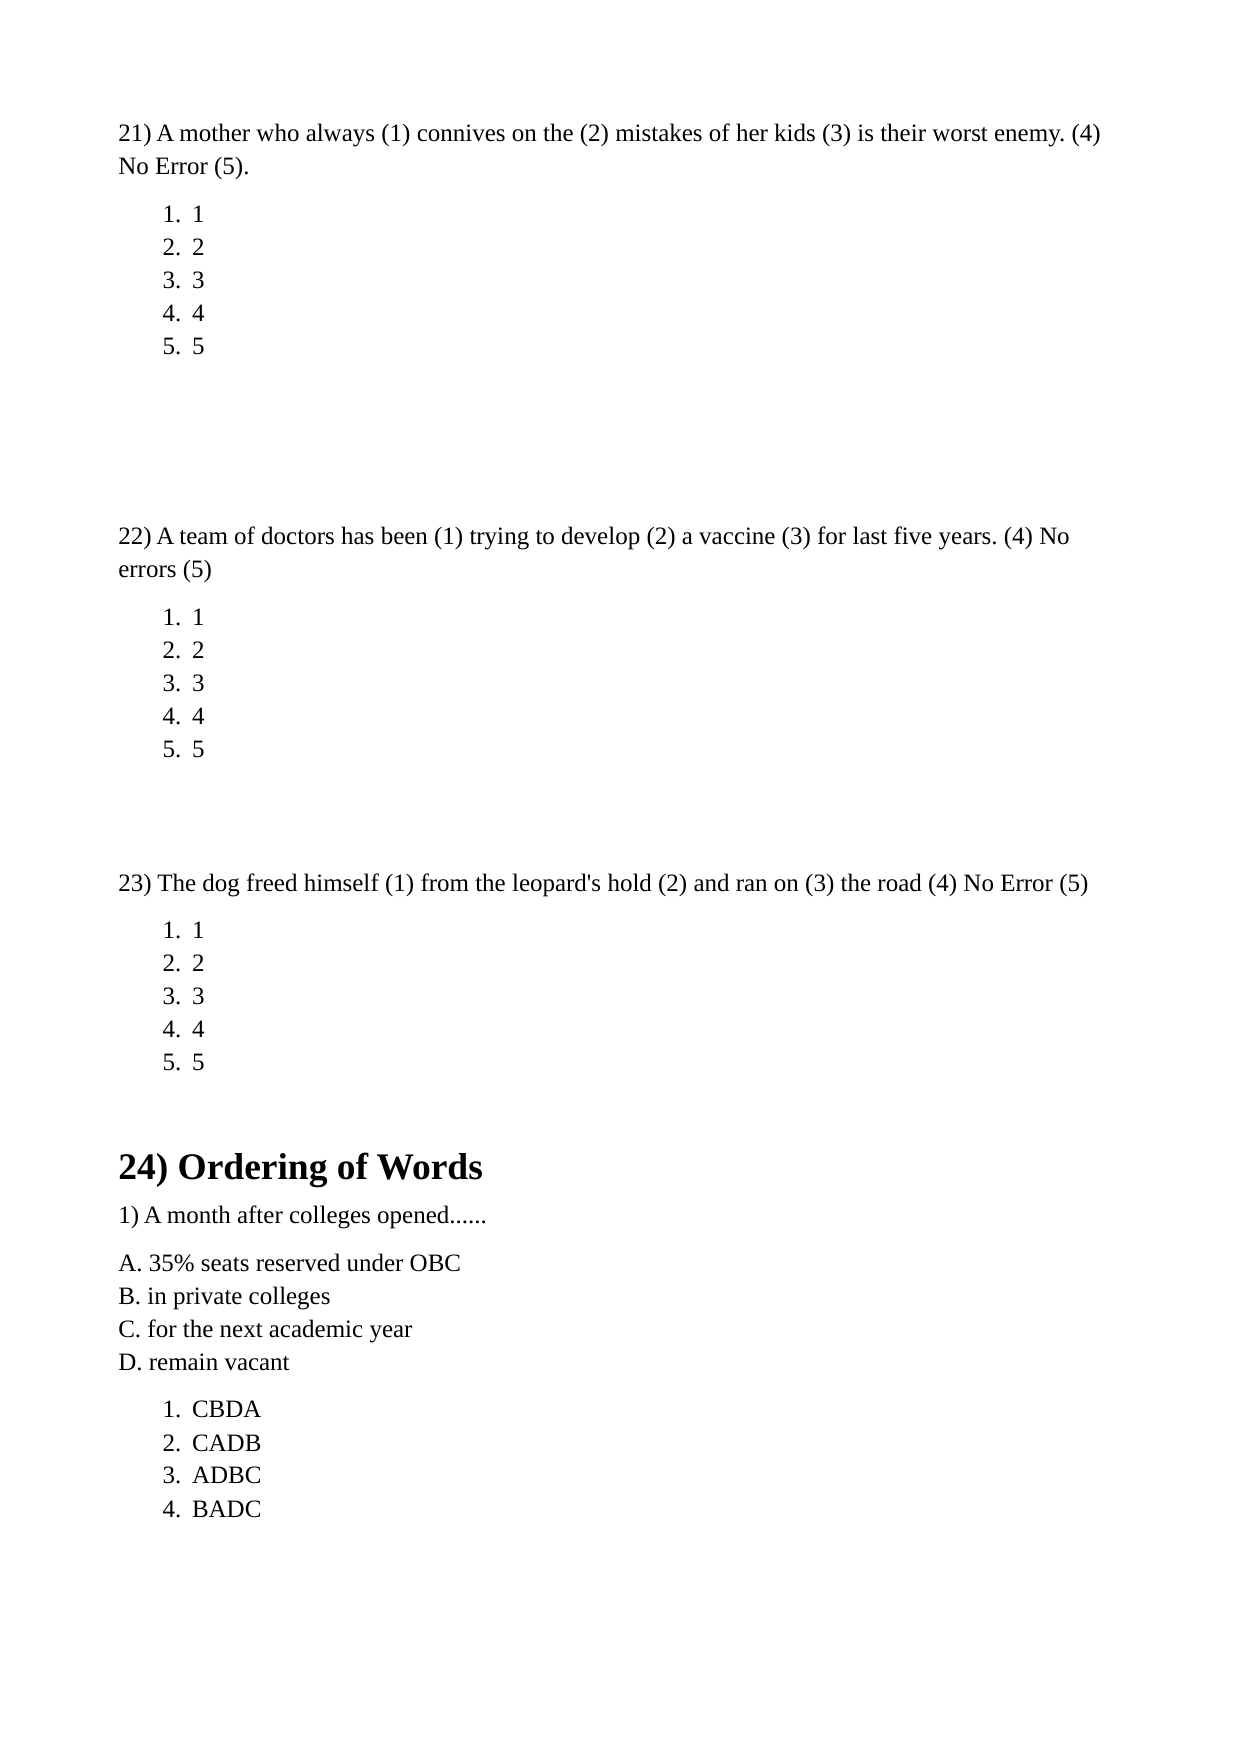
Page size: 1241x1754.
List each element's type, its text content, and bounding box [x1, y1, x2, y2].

list 2 [162, 232, 1122, 261]
list 4 [162, 298, 1122, 327]
list 4 [162, 1014, 1122, 1043]
list 1 [162, 602, 1122, 631]
list 3 [162, 668, 1122, 697]
list 5 [162, 331, 1122, 359]
list 3 [162, 981, 1122, 1010]
text 23) The dog freed himself (1) from the leopard's hold (2) and ran on (3) the road (4) No Error (5) [118, 868, 1122, 897]
list ADBC [162, 1461, 1122, 1489]
subtitle 24) Ordering of Words [118, 1145, 1122, 1188]
list 1 [162, 199, 1122, 227]
text 22) A team of doctors has been (1) trying to develop (2) a vaccine (3) for last five years. (4) No errors (5) [118, 521, 1122, 583]
text 1) A month after colleges opened...... [118, 1200, 1122, 1229]
list CBDA [162, 1394, 1122, 1423]
list 4 [162, 701, 1122, 730]
list 1 [162, 915, 1122, 944]
list BADC [162, 1494, 1122, 1522]
list CADB [162, 1428, 1122, 1456]
list 2 [162, 948, 1122, 977]
list 3 [162, 265, 1122, 293]
list 2 [162, 635, 1122, 664]
text 21) A mother who always (1) connives on the (2) mistakes of her kids (3) is their worst enemy. (4) No Error (5). [118, 118, 1122, 180]
list 5 [162, 1047, 1122, 1076]
text A. 35% seats reserved under OBC B. in private colleges C. for the next academic year D. remain vacant [118, 1248, 1122, 1376]
list 5 [162, 734, 1122, 763]
